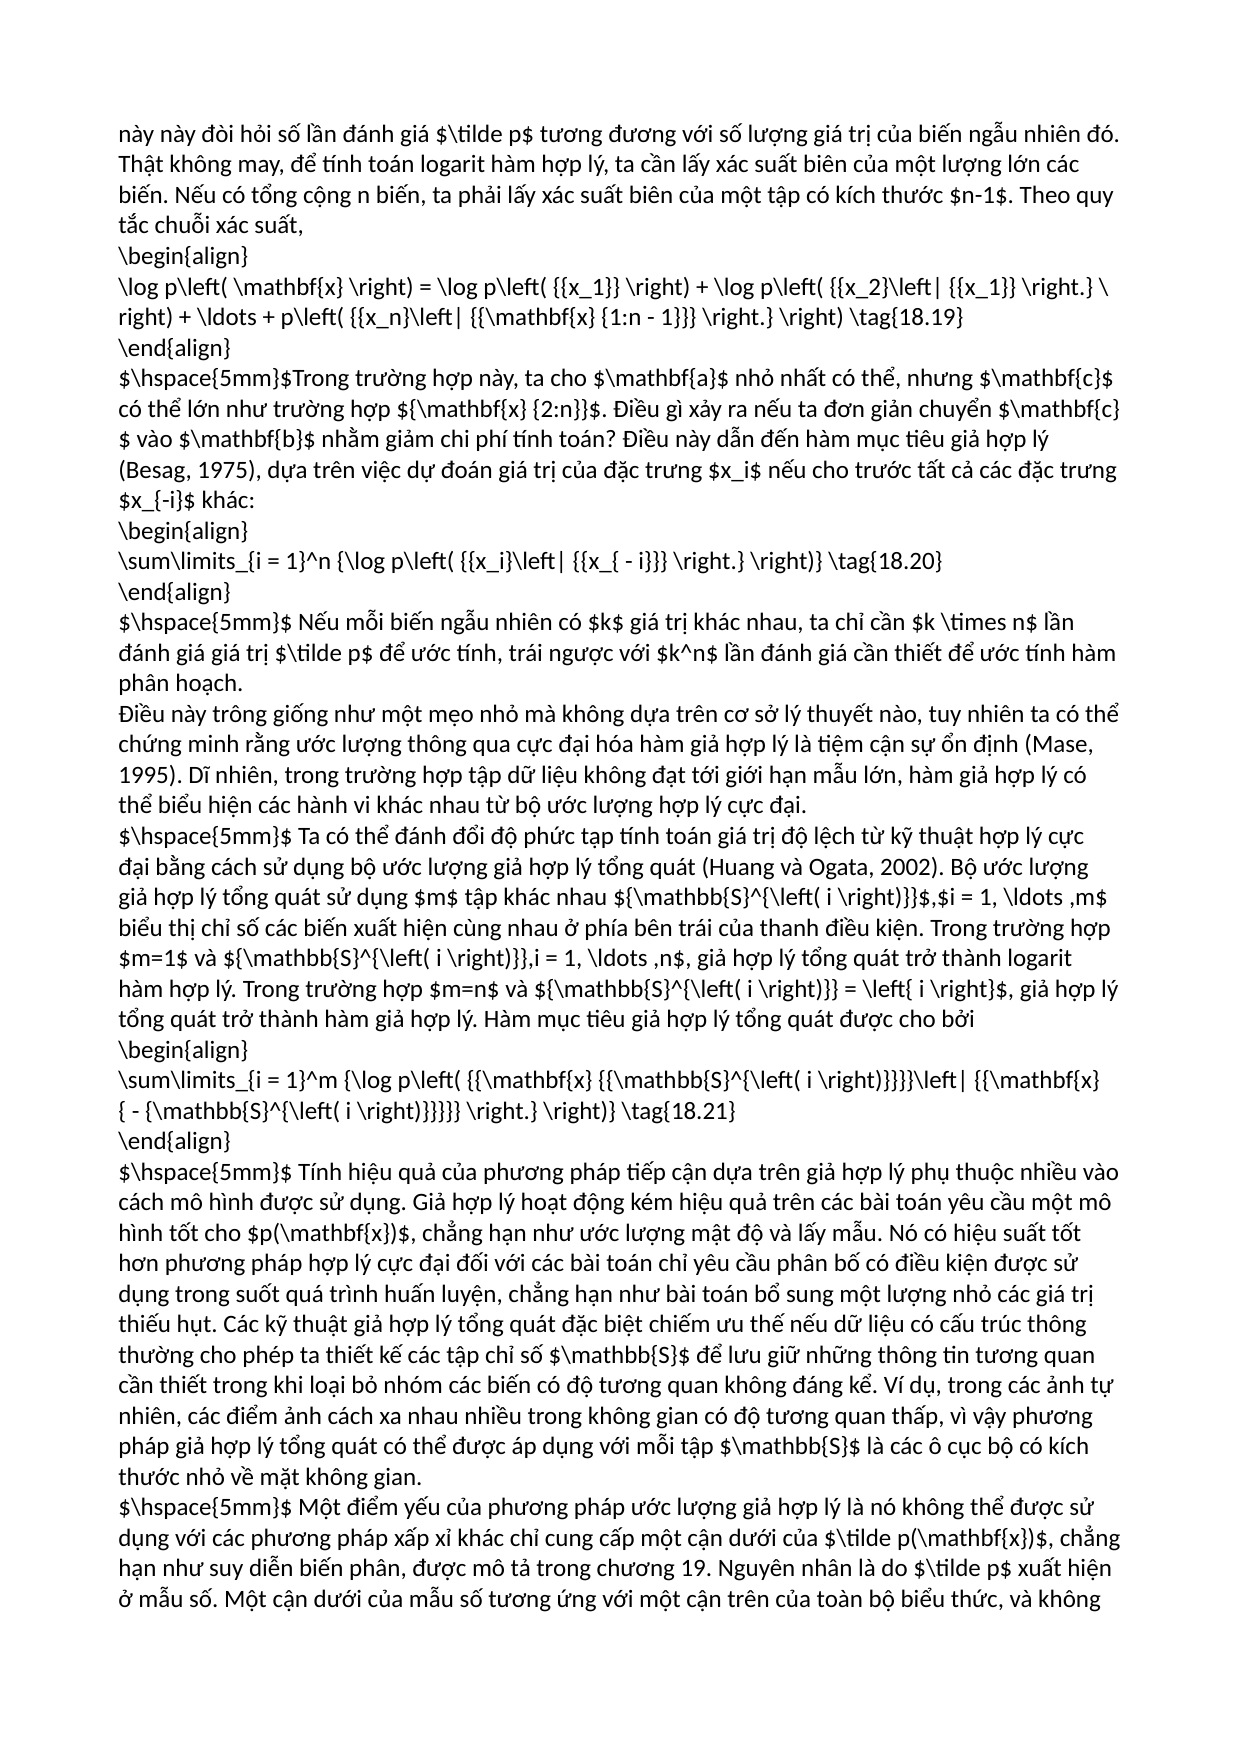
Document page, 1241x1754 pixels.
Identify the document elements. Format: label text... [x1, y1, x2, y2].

text \sum\limits_{i = 1}^m {\log p\left( {{\mathbf{x} {{\mathbb{S}^{\left( i \right)}}}}\left| {{\mathbf{x} { - {\mathbb{S}^{\left( i \right)}}}}} \right.} \right)} \tag{18.21} [118, 1064, 1122, 1125]
text \end{align} [118, 1125, 1122, 1156]
text $\hspace{5mm}$ Một điểm yếu của phương pháp ước lượng giả hợp lý là nó không thể được sử dụng với các phương pháp xấp xỉ khác chỉ cung cấp một cận dưới của $\tilde p(\mathbf{x})$, chẳng hạn như suy diễn biến phân, được mô tả trong chương 19. Nguyên nhân là do $\tilde p$ xuất hiện ở mẫu số. Một cận dưới của mẫu số tương ứng với một cận trên của toàn bộ biểu thức, và không [118, 1492, 1122, 1614]
text $\hspace{5mm}$ Ta có thể đánh đổi độ phức tạp tính toán giá trị độ lệch từ kỹ thuật hợp lý cực đại bằng cách sử dụng bộ ước lượng giả hợp lý tổng quát (Huang và Ogata, 2002). Bộ ước lượng giả hợp lý tổng quát sử dụng $m$ tập khác nhau ${\mathbb{S}^{\left( i \right)}}$,$i = 1, \ldots ,m$ biểu thị chỉ số các biến xuất hiện cùng nhau ở phía bên trái của thanh điều kiện. Trong trường hợp $m=1$ và ${\mathbb{S}^{\left( i \right)}},i = 1, \ldots ,n$, giả hợp lý tổng quát trở thành logarit hàm hợp lý. Trong trường hợp $m=n$ và ${\mathbb{S}^{\left( i \right)}} = \left{ i \right}$, giả hợp lý tổng quát trở thành hàm giả hợp lý. Hàm mục tiêu giả hợp lý tổng quát được cho bởi [118, 820, 1122, 1034]
text \log p\left( \mathbf{x} \right) = \log p\left( {{x_1}} \right) + \log p\left( {{x_2}\left| {{x_1}} \right.} \right) + \ldots + p\left( {{x_n}\left| {{\mathbf{x} {1:n - 1}}} \right.} \right) \tag{18.19} [118, 271, 1122, 332]
text $\hspace{5mm}$ Tính hiệu quả của phương pháp tiếp cận dựa trên giả hợp lý phụ thuộc nhiều vào cách mô hình được sử dụng. Giả hợp lý hoạt động kém hiệu quả trên các bài toán yêu cầu một mô hình tốt cho $p(\mathbf{x})$, chẳng hạn như ước lượng mật độ và lấy mẫu. Nó có hiệu suất tốt hơn phương pháp hợp lý cực đại đối với các bài toán chỉ yêu cầu phân bố có điều kiện được sử dụng trong suốt quá trình huấn luyện, chẳng hạn như bài toán bổ sung một lượng nhỏ các giá trị thiếu hụt. Các kỹ thuật giả hợp lý tổng quát đặc biệt chiếm ưu thế nếu dữ liệu có cấu trúc thông thường cho phép ta thiết kế các tập chỉ số $\mathbb{S}$ để lưu giữ những thông tin tương quan cần thiết trong khi loại bỏ nhóm các biến có độ tương quan không đáng kể. Ví dụ, trong các ảnh tự nhiên, các điểm ảnh cách xa nhau nhiều trong không gian có độ tương quan thấp, vì vậy phương pháp giả hợp lý tổng quát có thể được áp dụng với mỗi tập $\mathbb{S}$ là các ô cục bộ có kích thước nhỏ về mặt không gian. [118, 1156, 1122, 1492]
text \begin{align} [118, 515, 1122, 545]
text \end{align} [118, 576, 1122, 606]
text $\hspace{5mm}$ Nếu mỗi biến ngẫu nhiên có $k$ giá trị khác nhau, ta chỉ cần $k \times n$ lần đánh giá giá trị $\tilde p$ để ước tính, trái ngược với $k^n$ lần đánh giá cần thiết để ước tính hàm phân hoạch. [118, 606, 1122, 698]
text \begin{align} [118, 240, 1122, 271]
text Thật không may, để tính toán logarit hàm hợp lý, ta cần lấy xác suất biên của một lượng lớn các biến. Nếu có tổng cộng n biến, ta phải lấy xác suất biên của một tập có kích thước $n-1$. Theo quy tắc chuỗi xác suất, [118, 149, 1122, 240]
text \end{align} [118, 332, 1122, 362]
text này này đòi hỏi số lần đánh giá $\tilde p$ tương đương với số lượng giá trị của biến ngẫu nhiên đó. [118, 118, 1122, 149]
text \sum\limits_{i = 1}^n {\log p\left( {{x_i}\left| {{x_{ - i}}} \right.} \right)} \tag{18.20} [118, 545, 1122, 576]
text $\hspace{5mm}$Trong trường hợp này, ta cho $\mathbf{a}$ nhỏ nhất có thể, nhưng $\mathbf{c}$ có thể lớn như trường hợp ${\mathbf{x} {2:n}}$. Điều gì xảy ra nếu ta đơn giản chuyển $\mathbf{c}$ vào $\mathbf{b}$ nhằm giảm chi phí tính toán? Điều này dẫn đến hàm mục tiêu giả hợp lý (Besag, 1975), dựa trên việc dự đoán giá trị của đặc trưng $x_i$ nếu cho trước tất cả các đặc trưng $x_{-i}$ khác: [118, 362, 1122, 515]
text \begin{align} [118, 1034, 1122, 1064]
text Điều này trông giống như một mẹo nhỏ mà không dựa trên cơ sở lý thuyết nào, tuy nhiên ta có thể chứng minh rằng ước lượng thông qua cực đại hóa hàm giả hợp lý là tiệm cận sự ổn định (Mase, 1995). Dĩ nhiên, trong trường hợp tập dữ liệu không đạt tới giới hạn mẫu lớn, hàm giả hợp lý có thể biểu hiện các hành vi khác nhau từ bộ ước lượng hợp lý cực đại. [118, 698, 1122, 820]
